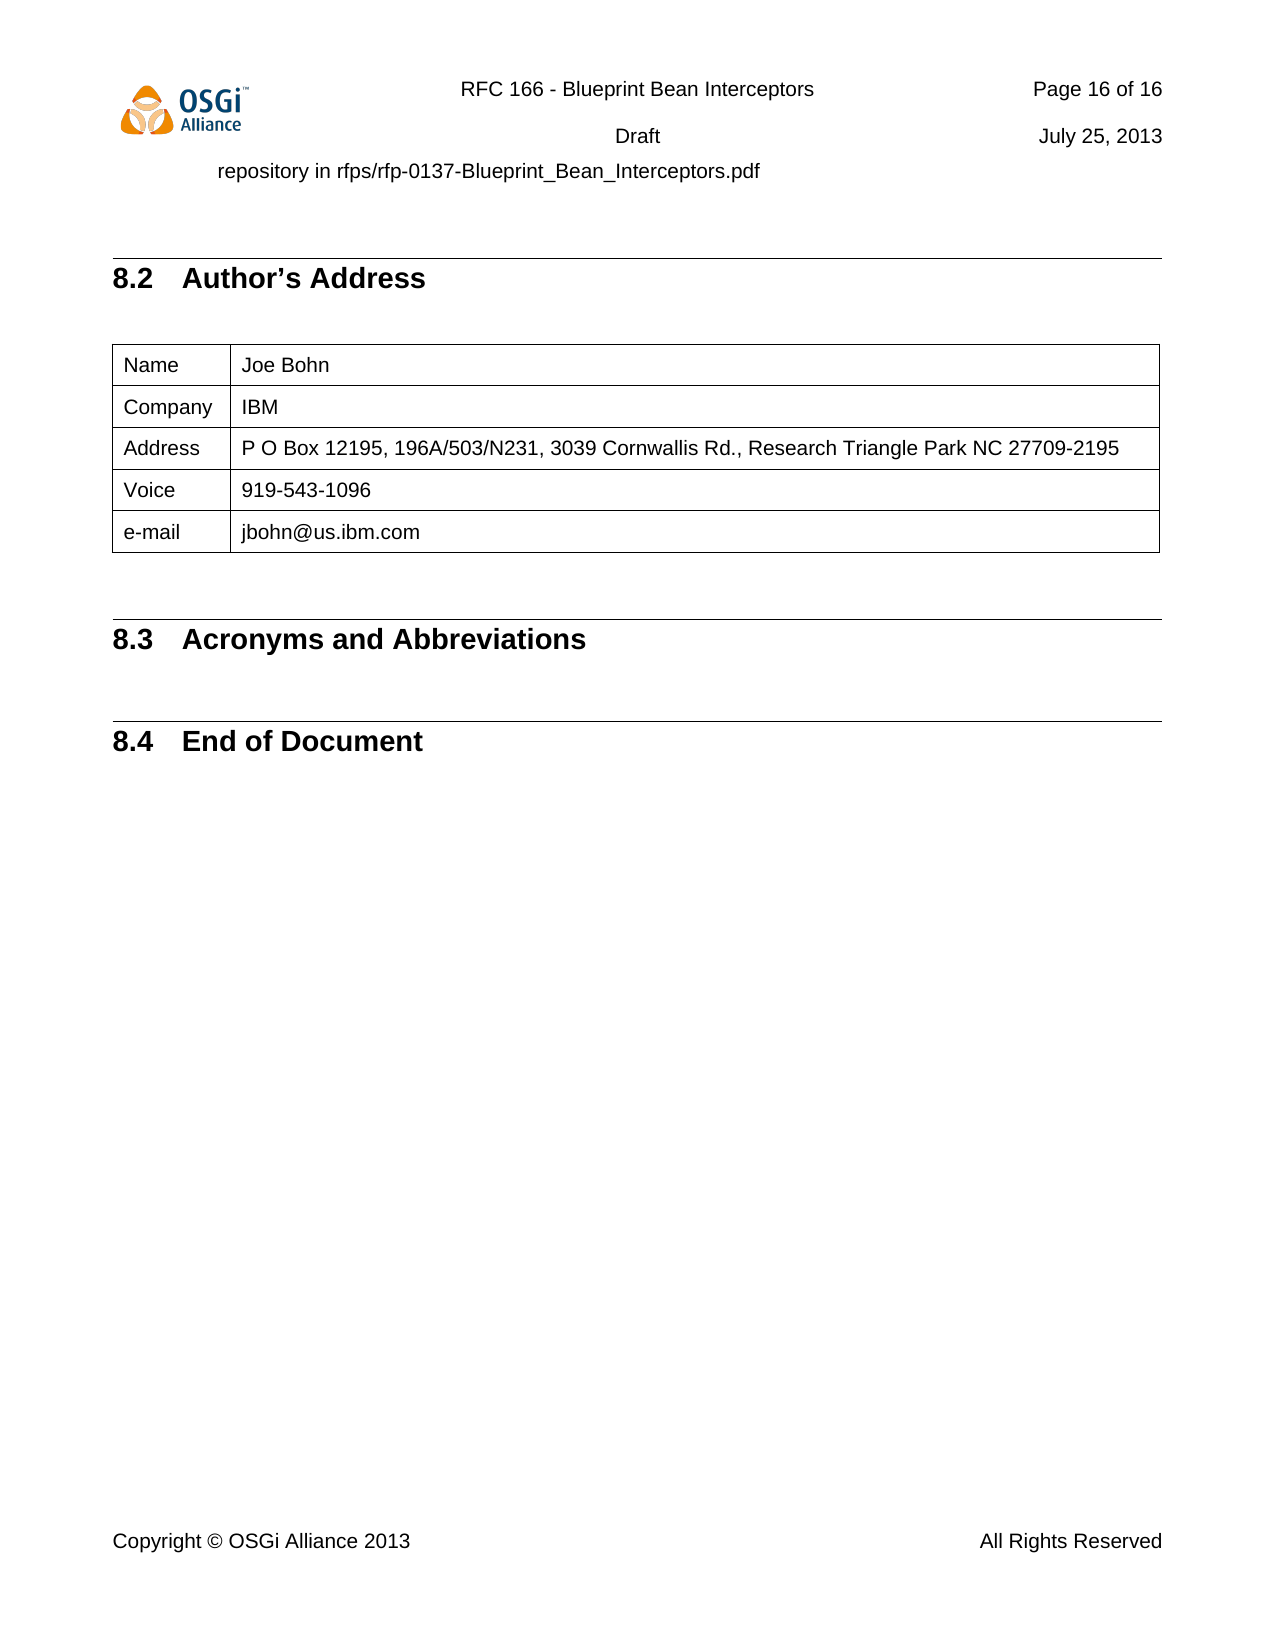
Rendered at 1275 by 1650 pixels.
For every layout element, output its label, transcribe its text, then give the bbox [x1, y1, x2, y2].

subtitle End of Document [112, 722, 1162, 757]
picture [113, 78, 257, 142]
table_header Name [113, 345, 230, 385]
table_cell Voice [113, 470, 230, 510]
table_cell IBM [231, 386, 1159, 427]
table_header Joe Bohn [231, 345, 1159, 385]
table_cell P O Box 12195, 196A/503/N231, 3039 Cornwallis Rd., Research Triangle Park NC 27709-2195 [231, 428, 1159, 468]
table_cell 919-543-1096 [231, 470, 1159, 510]
table_cell jbohn@us.ibm.com [231, 511, 1159, 552]
subtitle Acronyms and Abbreviations [112, 620, 1162, 655]
table_cell Company [113, 386, 230, 427]
list repository in rfps/rfp-0137-Blueprint_Bean_Interceptors.pdf [127, 159, 1162, 183]
table_cell Address [113, 428, 230, 468]
subtitle Author’s Address [112, 259, 1162, 294]
table_cell e-mail [113, 511, 230, 552]
